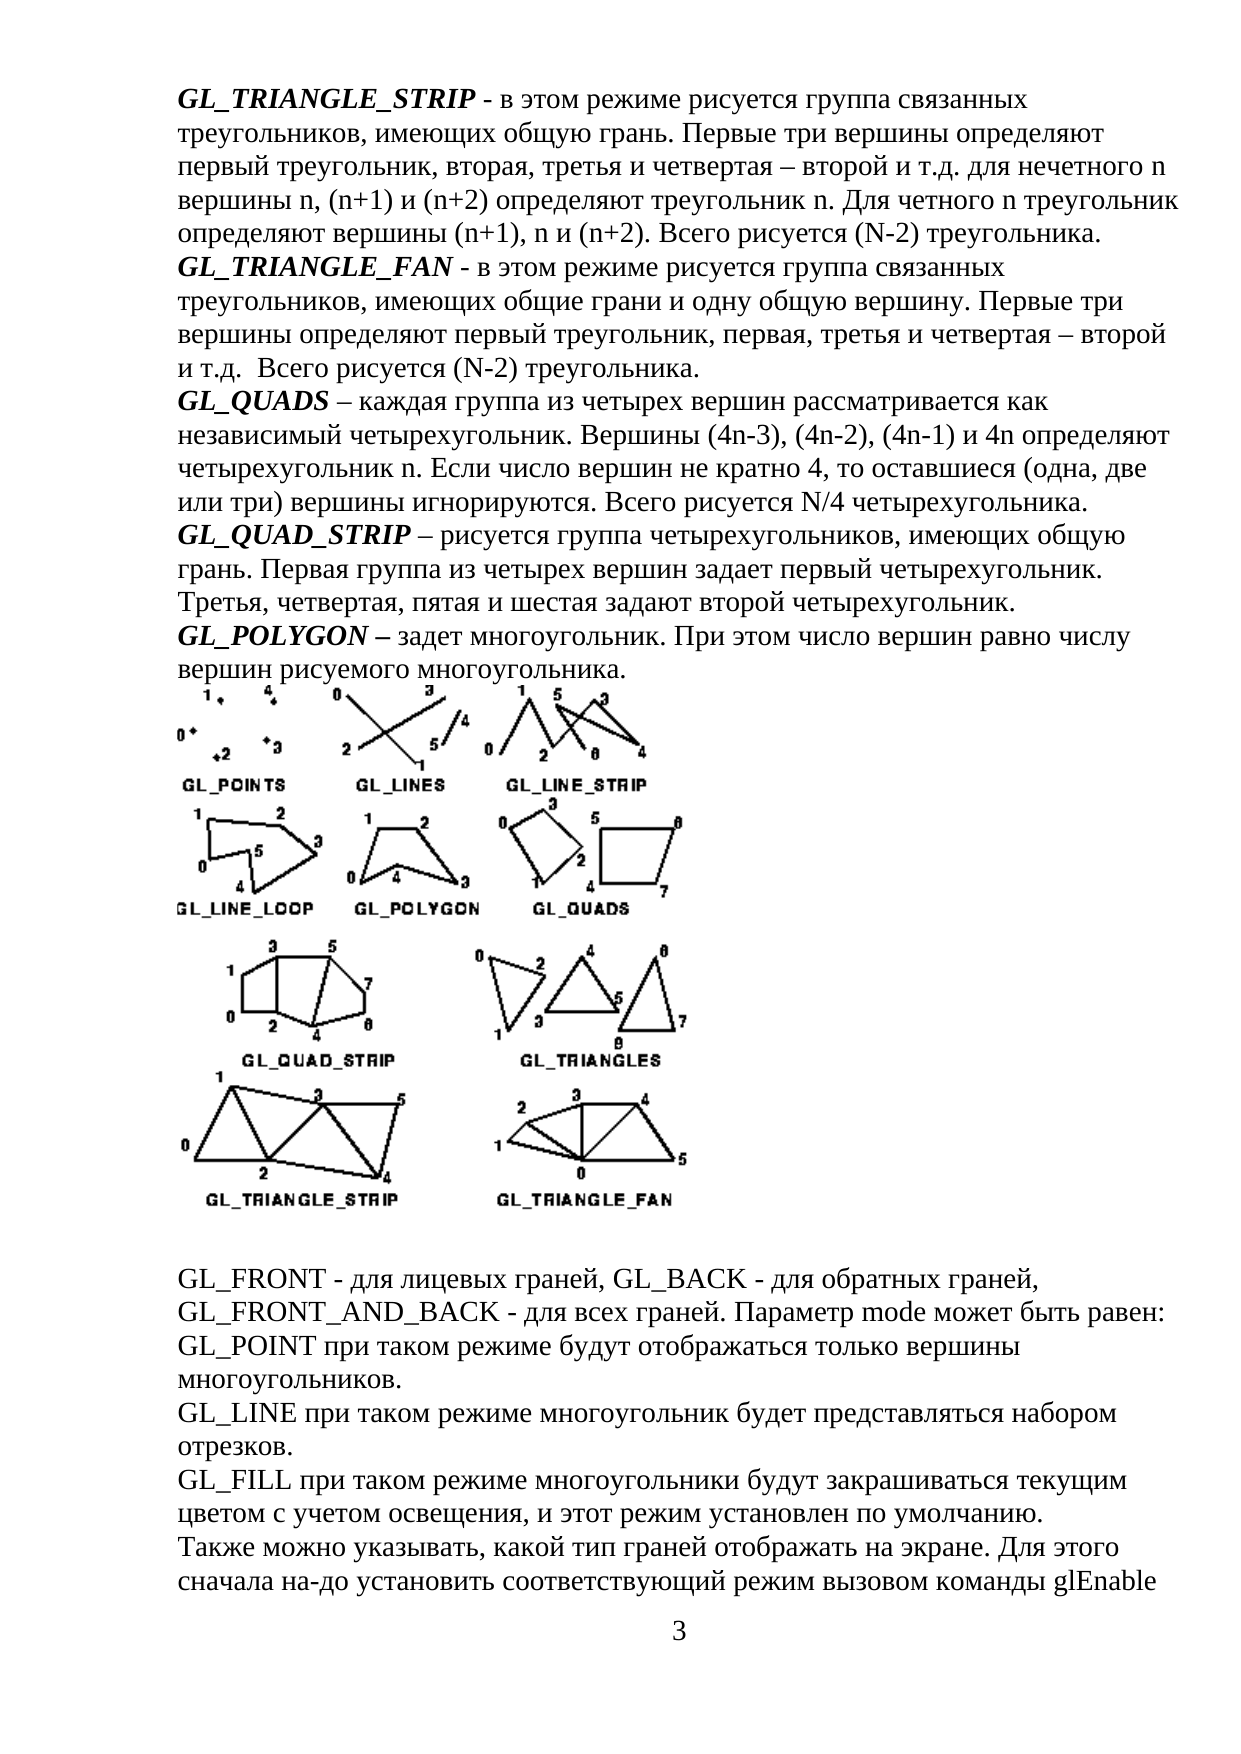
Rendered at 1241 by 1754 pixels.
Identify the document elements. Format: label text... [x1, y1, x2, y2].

text GL_QUAD_STRIP – рисуется группа четырехугольников, имеющих общую грань. Первая группа из четырех вершин задает первый четырехугольник. Третья, четвертая, пятая и шестая задают второй четырехугольник. [177, 517, 1181, 618]
text GL_POINT при таком режиме будут отображаться только вершины многоугольников. [177, 1328, 1181, 1395]
picture [177, 685, 687, 1228]
text GL_LINE при таком режиме многоугольник будет представляться набором отрезков. [177, 1395, 1181, 1462]
text GL_TRIANGLE_STRIP - в этом режиме рисуется группа связанных треугольников, имеющих общую грань. Первые три вершины определяют первый треугольник, вторая, третья и четвертая – второй и т.д. для нечетного n вершины n, (n+1) и (n+2) определяют треугольник n. Для четного n треугольник определяют вершины (n+1), n и (n+2). Всего рисуется (N-2) треугольника. [177, 81, 1181, 249]
text GL_FRONT - для лицевых граней, GL_BACK - для обратных граней, GL_FRONT_AND_BACK - для всех граней. Параметр mode может быть равен: [177, 1261, 1181, 1328]
text Также можно указывать, какой тип граней отображать на экране. Для этого сначала на-до установить соответствующий режим вызовом команды glEnable [177, 1529, 1181, 1596]
text GL_POLYGON – задет многоугольник. При этом число вершин равно числу вершин рисуемого многоугольника. [177, 618, 1181, 685]
text GL_TRIANGLE_FAN - в этом режиме рисуется группа связанных треугольников, имеющих общие грани и одну общую вершину. Первые три вершины определяют первый треугольник, первая, третья и четвертая – второй и т.д. Всего рисуется (N-2) треугольника. [177, 249, 1181, 383]
text GL_QUADS – каждая группа из четырех вершин рассматривается как независимый четырехугольник. Вершины (4n-3), (4n-2), (4n-1) и 4n определяют четырехугольник n. Если число вершин не кратно 4, то оставшиеся (одна, две или три) вершины игнорируются. Всего рисуется N/4 четырехугольника. [177, 383, 1181, 517]
text GL_FILL при таком режиме многоугольники будут закрашиваться текущим цветом с учетом освещения, и этот режим установлен по умолчанию. [177, 1462, 1181, 1529]
